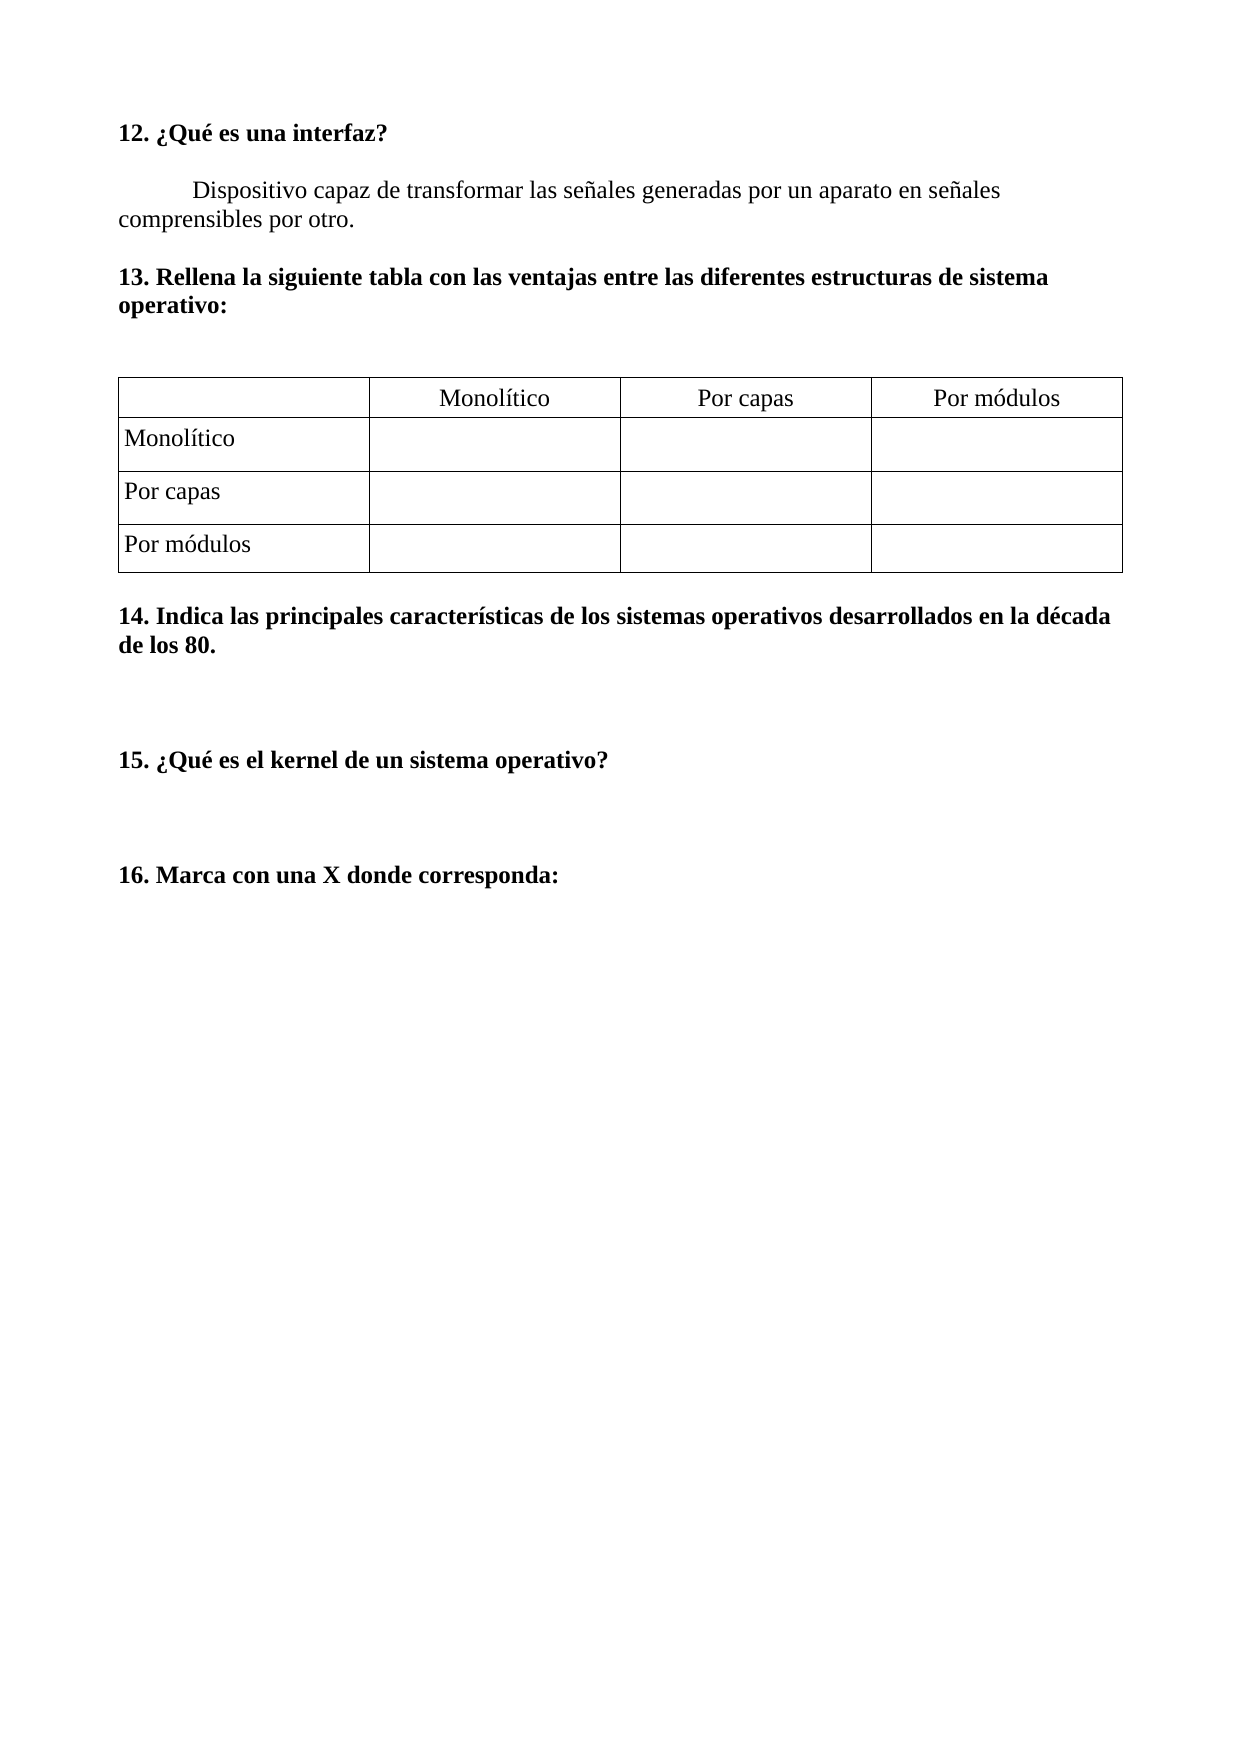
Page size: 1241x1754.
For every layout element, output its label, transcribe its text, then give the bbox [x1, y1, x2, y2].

table_cell [621, 525, 871, 572]
text 13. Rellena la siguiente tabla con las ventajas entre las diferentes estructuras de sistema operativo: [118, 262, 1122, 319]
text Dispositivo capaz de transformar las señales generadas por un aparato en señales comprensibles por otro. [118, 176, 1122, 233]
table_cell [872, 525, 1122, 572]
table_cell [370, 418, 620, 471]
table_header Monolítico [370, 378, 620, 417]
table_header Por módulos [872, 378, 1122, 417]
table_cell Por capas [119, 472, 369, 524]
text 15. ¿Qué es el kernel de un sistema operativo? [118, 745, 1122, 773]
text 16. Marca con una X donde corresponda: [118, 860, 1122, 888]
table_cell [872, 418, 1122, 471]
table_header Por capas [621, 378, 871, 417]
table_cell [370, 525, 620, 572]
table_cell Monolítico [119, 418, 369, 471]
table_cell Por módulos [119, 525, 369, 572]
table_cell [872, 472, 1122, 524]
table_header [119, 378, 369, 417]
text 12. ¿Qué es una interfaz? [118, 118, 1122, 147]
table_cell [370, 472, 620, 524]
table_cell [621, 418, 871, 471]
text 14. Indica las principales características de los sistemas operativos desarrollados en la década de los 80. [118, 601, 1122, 658]
table_cell [621, 472, 871, 524]
